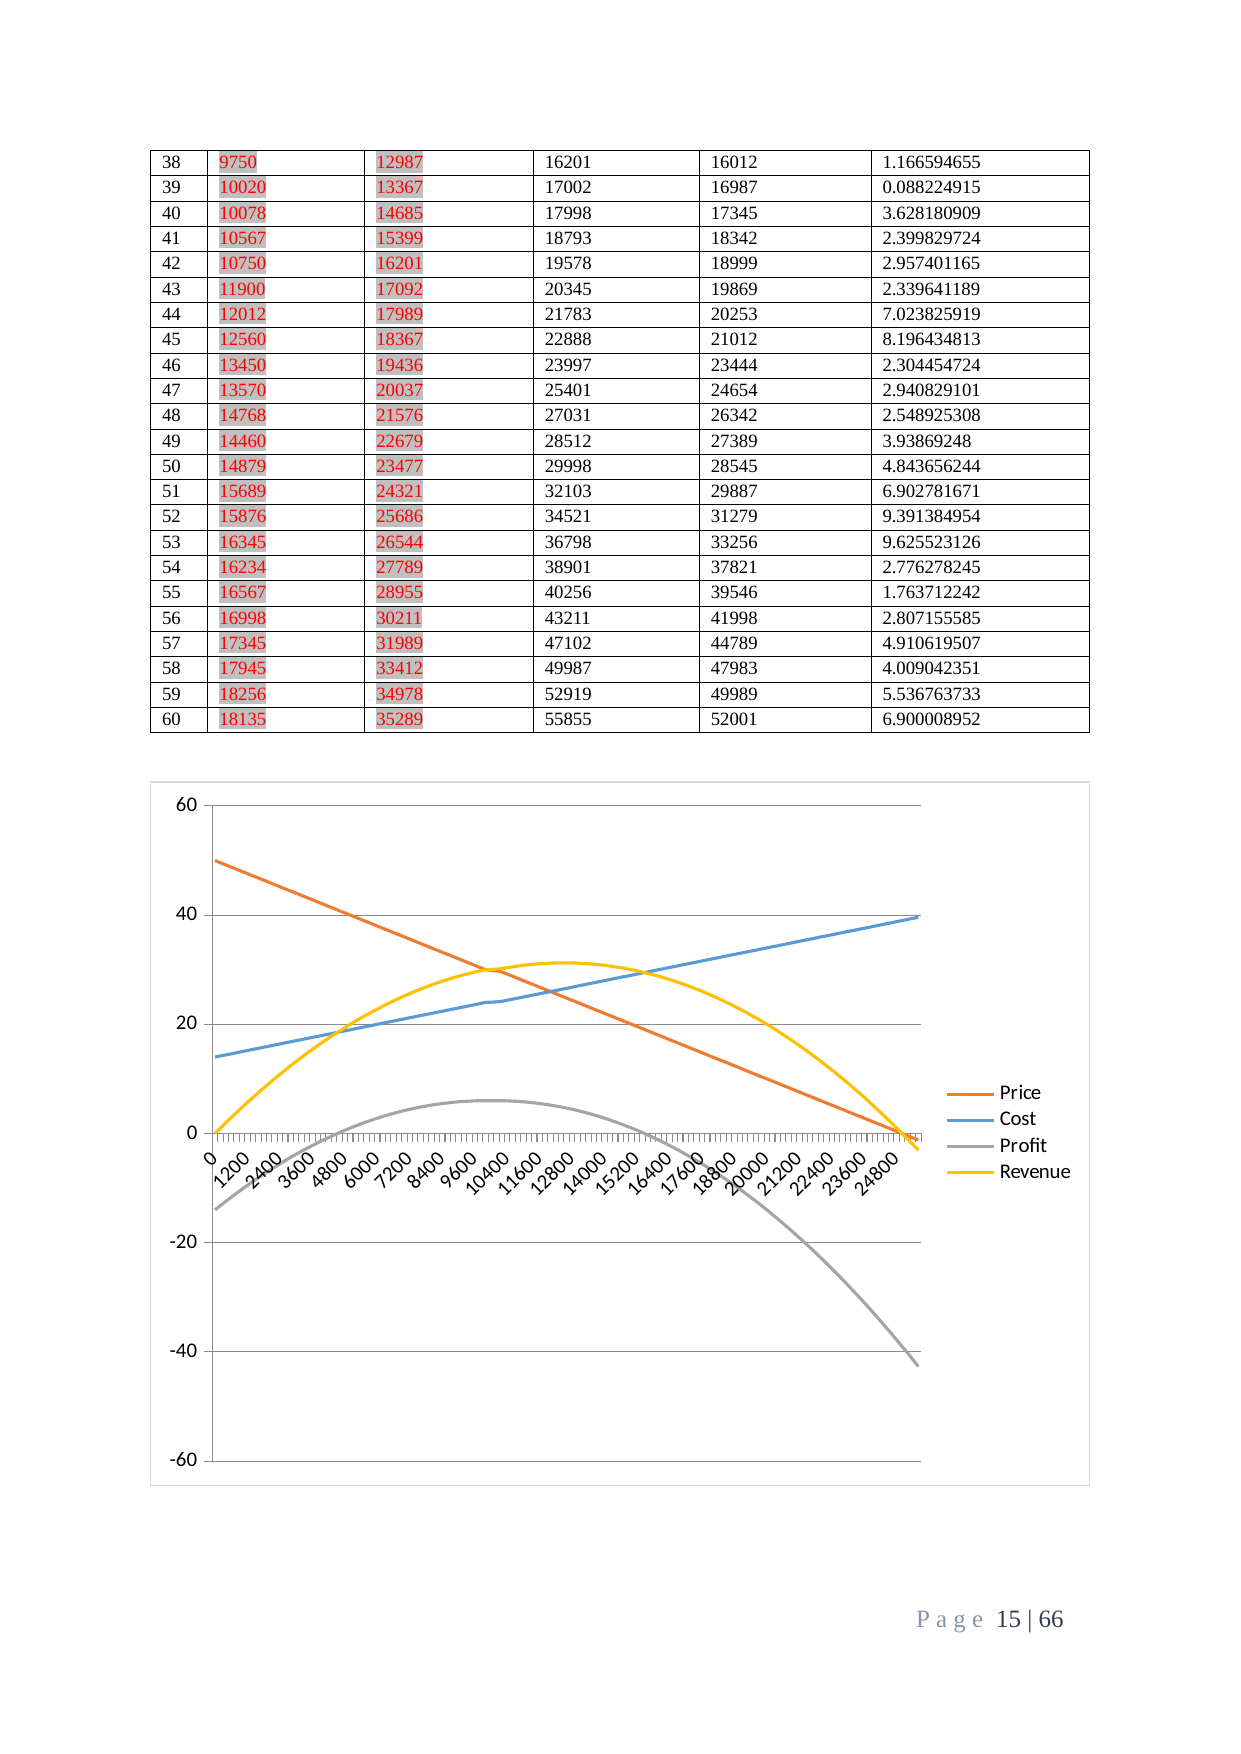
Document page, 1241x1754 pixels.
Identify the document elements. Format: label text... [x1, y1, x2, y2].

table_cell 31989 [365, 632, 533, 656]
table_cell 7.023825919 [872, 303, 1089, 327]
table_cell 19869 [700, 278, 871, 302]
table_cell 26342 [700, 404, 871, 428]
table_cell 18342 [700, 227, 871, 251]
table_cell 41998 [700, 607, 871, 631]
table_cell 20253 [700, 303, 871, 327]
table_cell 27789 [365, 556, 533, 580]
table_cell 17945 [208, 657, 364, 682]
table_cell 24321 [365, 480, 533, 504]
table_cell 9.625523126 [872, 531, 1089, 555]
table_cell 2.807155585 [872, 607, 1089, 631]
table_cell 10750 [208, 252, 364, 277]
table_cell 2.548925308 [872, 404, 1089, 428]
table_cell 34978 [365, 683, 533, 707]
table_cell 25401 [534, 379, 699, 403]
table_cell 16012 [700, 151, 871, 175]
table_cell 18367 [365, 328, 533, 352]
table_cell 40256 [534, 581, 699, 606]
table_cell 42 [151, 252, 207, 277]
table_cell 19578 [534, 252, 699, 277]
table_cell 12560 [208, 328, 364, 352]
table_cell 16201 [534, 151, 699, 175]
table_cell 48 [151, 404, 207, 428]
table_cell 2.304454724 [872, 354, 1089, 378]
table_cell 16987 [700, 176, 871, 201]
table_cell 15689 [208, 480, 364, 504]
table_cell 35289 [365, 708, 533, 732]
table_cell 9750 [208, 151, 364, 175]
table_cell 18135 [208, 708, 364, 732]
table_cell 57 [151, 632, 207, 656]
table_cell 22888 [534, 328, 699, 352]
table_cell 2.957401165 [872, 252, 1089, 277]
table_cell 47102 [534, 632, 699, 656]
table_cell 16998 [208, 607, 364, 631]
table_cell 52919 [534, 683, 699, 707]
table_cell 50 [151, 455, 207, 479]
table_cell 28545 [700, 455, 871, 479]
table_cell 17092 [365, 278, 533, 302]
table_cell 51 [151, 480, 207, 504]
table_cell 31279 [700, 505, 871, 530]
table_cell 44789 [700, 632, 871, 656]
table_cell 40 [151, 202, 207, 226]
table_cell 6.902781671 [872, 480, 1089, 504]
table_cell 10078 [208, 202, 364, 226]
table_cell 29998 [534, 455, 699, 479]
table_cell 56 [151, 607, 207, 631]
table_cell 27389 [700, 430, 871, 454]
table_cell 4.843656244 [872, 455, 1089, 479]
table_cell 53 [151, 531, 207, 555]
table_cell 49987 [534, 657, 699, 682]
table_cell 12987 [365, 151, 533, 175]
table_cell 38 [151, 151, 207, 175]
table_cell 6.900008952 [872, 708, 1089, 732]
table_cell 33256 [700, 531, 871, 555]
table_cell 17345 [700, 202, 871, 226]
table_cell 59 [151, 683, 207, 707]
table_cell 47 [151, 379, 207, 403]
table_cell 14685 [365, 202, 533, 226]
table_cell 23444 [700, 354, 871, 378]
table_cell 17002 [534, 176, 699, 201]
table_cell 16567 [208, 581, 364, 606]
table_cell 17998 [534, 202, 699, 226]
table_cell 25686 [365, 505, 533, 530]
table_cell 39 [151, 176, 207, 201]
table_cell 15876 [208, 505, 364, 530]
table_cell 52001 [700, 708, 871, 732]
table_cell 14460 [208, 430, 364, 454]
table_cell 54 [151, 556, 207, 580]
table_cell 4.009042351 [872, 657, 1089, 682]
table_cell 2.339641189 [872, 278, 1089, 302]
table_cell 37821 [700, 556, 871, 580]
table_cell 39546 [700, 581, 871, 606]
table_cell 12012 [208, 303, 364, 327]
table_cell 45 [151, 328, 207, 352]
table_cell 17989 [365, 303, 533, 327]
table_cell 1.166594655 [872, 151, 1089, 175]
table_cell 21012 [700, 328, 871, 352]
table_cell 4.910619507 [872, 632, 1089, 656]
table_cell 21783 [534, 303, 699, 327]
table_cell 10567 [208, 227, 364, 251]
table_cell 55855 [534, 708, 699, 732]
table_cell 14879 [208, 455, 364, 479]
table_cell 43 [151, 278, 207, 302]
table_cell 11900 [208, 278, 364, 302]
table_cell 52 [151, 505, 207, 530]
table_cell 19436 [365, 354, 533, 378]
table_cell 30211 [365, 607, 533, 631]
table_cell 33412 [365, 657, 533, 682]
table_cell 22679 [365, 430, 533, 454]
table_cell 49989 [700, 683, 871, 707]
table_cell 16201 [365, 252, 533, 277]
table_cell 46 [151, 354, 207, 378]
table_cell 18999 [700, 252, 871, 277]
table_cell 34521 [534, 505, 699, 530]
table_cell 23997 [534, 354, 699, 378]
table_cell 10020 [208, 176, 364, 201]
table_cell 16345 [208, 531, 364, 555]
table_cell 24654 [700, 379, 871, 403]
table_cell 18793 [534, 227, 699, 251]
table_cell 16234 [208, 556, 364, 580]
table_cell 20037 [365, 379, 533, 403]
table_cell 60 [151, 708, 207, 732]
table_cell 43211 [534, 607, 699, 631]
table_cell 5.536763733 [872, 683, 1089, 707]
table_cell 47983 [700, 657, 871, 682]
table_cell 23477 [365, 455, 533, 479]
table_cell 58 [151, 657, 207, 682]
table_cell 32103 [534, 480, 699, 504]
table_cell 17345 [208, 632, 364, 656]
table_cell 21576 [365, 404, 533, 428]
table_cell 15399 [365, 227, 533, 251]
table_cell 44 [151, 303, 207, 327]
table_cell 29887 [700, 480, 871, 504]
table_cell 2.776278245 [872, 556, 1089, 580]
table_cell 14768 [208, 404, 364, 428]
table_cell 18256 [208, 683, 364, 707]
table_cell 28512 [534, 430, 699, 454]
table_cell 41 [151, 227, 207, 251]
table_cell 27031 [534, 404, 699, 428]
table_cell 13570 [208, 379, 364, 403]
table_cell 28955 [365, 581, 533, 606]
table_cell 36798 [534, 531, 699, 555]
table_cell 38901 [534, 556, 699, 580]
table_cell 2.399829724 [872, 227, 1089, 251]
table_cell 13367 [365, 176, 533, 201]
table_cell 3.93869248 [872, 430, 1089, 454]
table_cell 55 [151, 581, 207, 606]
table_cell 49 [151, 430, 207, 454]
table_cell 26544 [365, 531, 533, 555]
table_cell 9.391384954 [872, 505, 1089, 530]
table_cell 8.196434813 [872, 328, 1089, 352]
table_cell 3.628180909 [872, 202, 1089, 226]
table_cell 13450 [208, 354, 364, 378]
table_cell 2.940829101 [872, 379, 1089, 403]
table_cell 20345 [534, 278, 699, 302]
table_cell 1.763712242 [872, 581, 1089, 606]
table_cell 0.088224915 [872, 176, 1089, 201]
